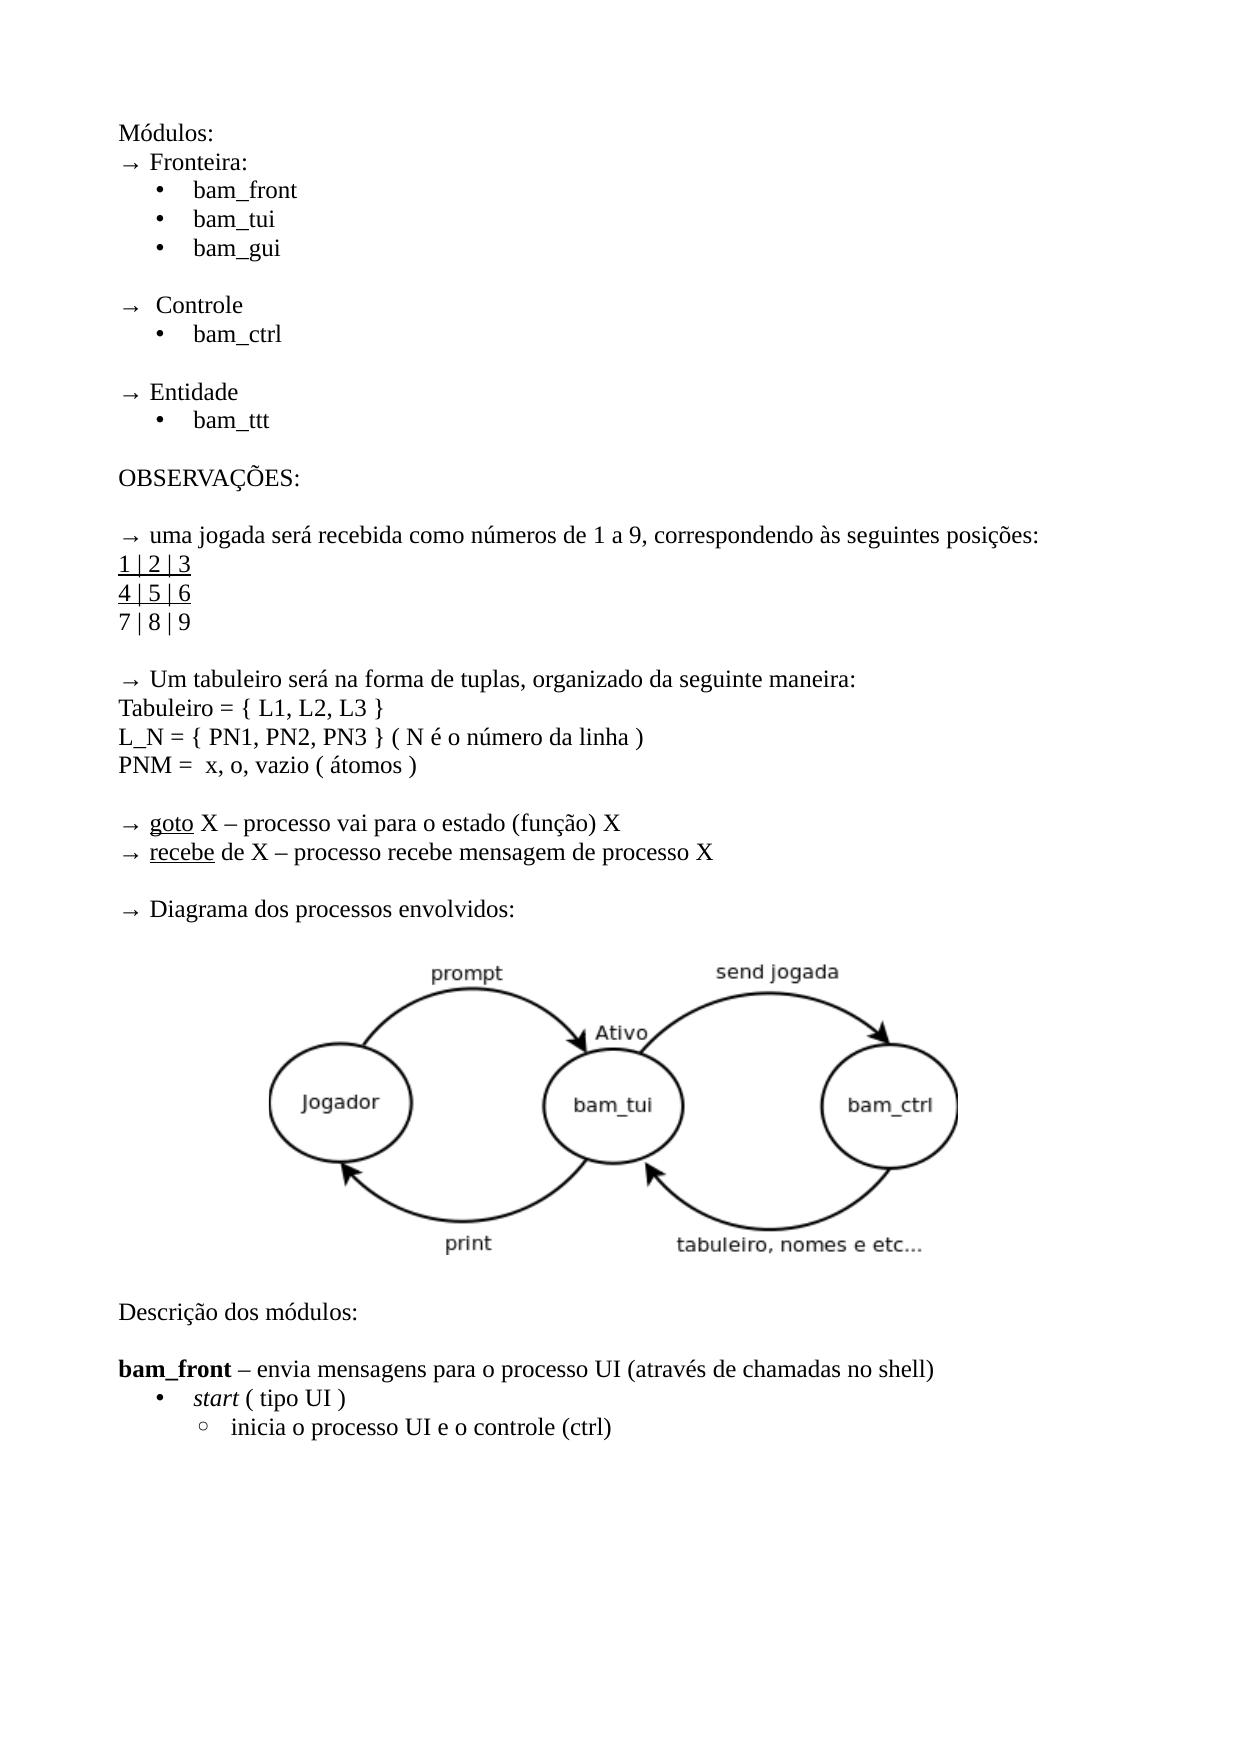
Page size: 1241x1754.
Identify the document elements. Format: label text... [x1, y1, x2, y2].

text Descrição dos módulos: [118, 1297, 1122, 1326]
text → uma jogada será recebida como números de 1 a 9, correspondendo às seguintes posições: [118, 521, 1122, 549]
text 7 | 8 | 9 [118, 607, 1122, 636]
list bam_ctrl [156, 319, 1122, 348]
picture [268, 961, 958, 1255]
list bam_front [156, 176, 1122, 204]
text 4 | 5 | 6 [118, 578, 1122, 607]
text PNM = x, o, vazio ( átomos ) [118, 751, 1122, 779]
text → Um tabuleiro será na forma de tuplas, organizado da seguinte maneira: [118, 664, 1122, 693]
text → Controle [118, 291, 1122, 319]
text → Fronteira: [118, 147, 1122, 176]
list inicia o processo UI e o controle (ctrl) [193, 1412, 1122, 1441]
text Módulos: [118, 118, 1122, 147]
text → goto X – processo vai para o estado (função) X [118, 808, 1122, 837]
list bam_ttt [156, 406, 1122, 434]
text → recebe de X – processo recebe mensagem de processo X [118, 837, 1122, 866]
text L_N = { PN1, PN2, PN3 } ( N é o número da linha ) [118, 722, 1122, 751]
list start ( tipo UI ) [156, 1383, 1122, 1412]
list bam_gui [156, 233, 1122, 262]
text Tabuleiro = { L1, L2, L3 } [118, 693, 1122, 722]
text → Entidade [118, 377, 1122, 406]
text 1 | 2 | 3 [118, 549, 1122, 578]
list bam_tui [156, 204, 1122, 233]
text bam_front – envia mensagens para o processo UI (através de chamadas no shell) [118, 1354, 1122, 1383]
text → Diagrama dos processos envolvidos: [118, 894, 1122, 923]
text OBSERVAÇÕES: [118, 463, 1122, 492]
